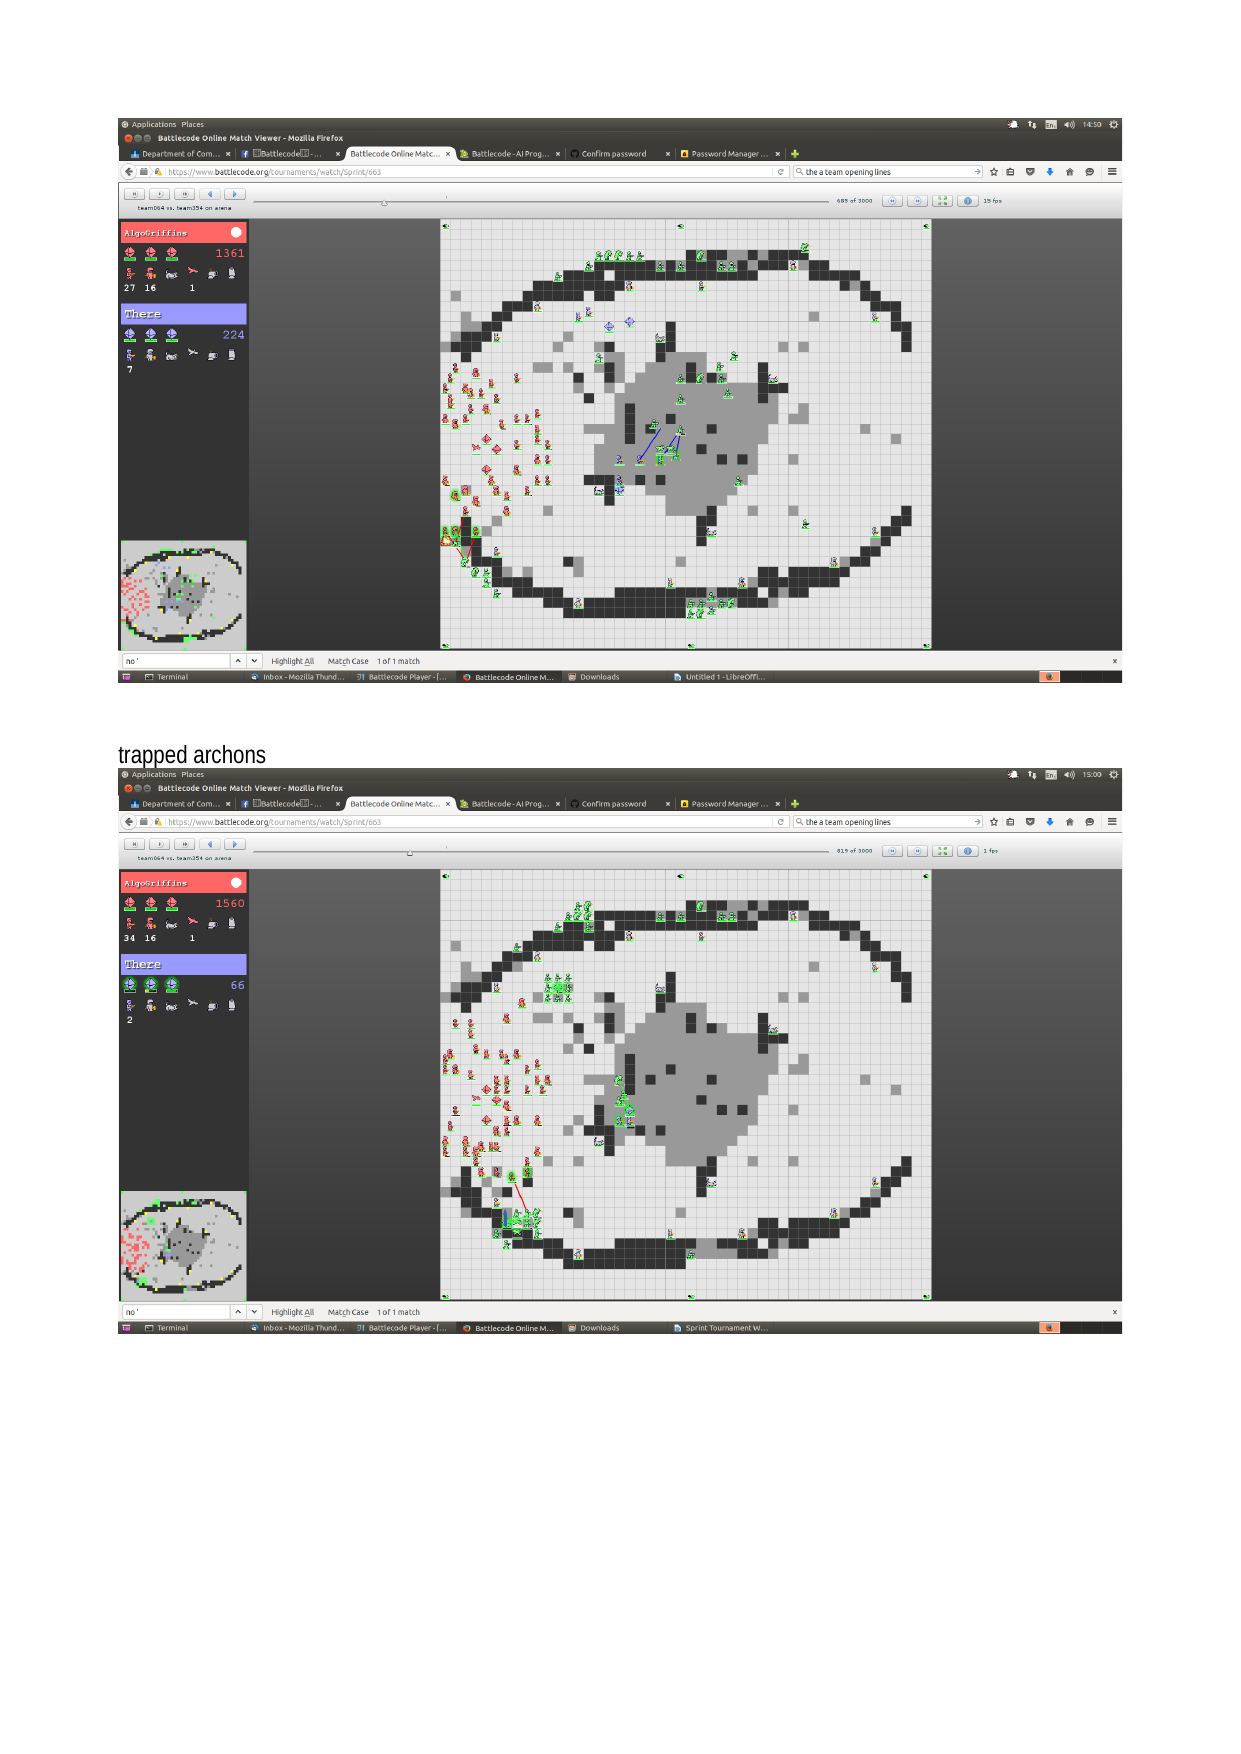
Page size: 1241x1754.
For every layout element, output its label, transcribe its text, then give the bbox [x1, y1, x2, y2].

picture [118, 768, 1123, 1334]
picture [118, 118, 1123, 683]
text trapped archons [118, 740, 1122, 768]
